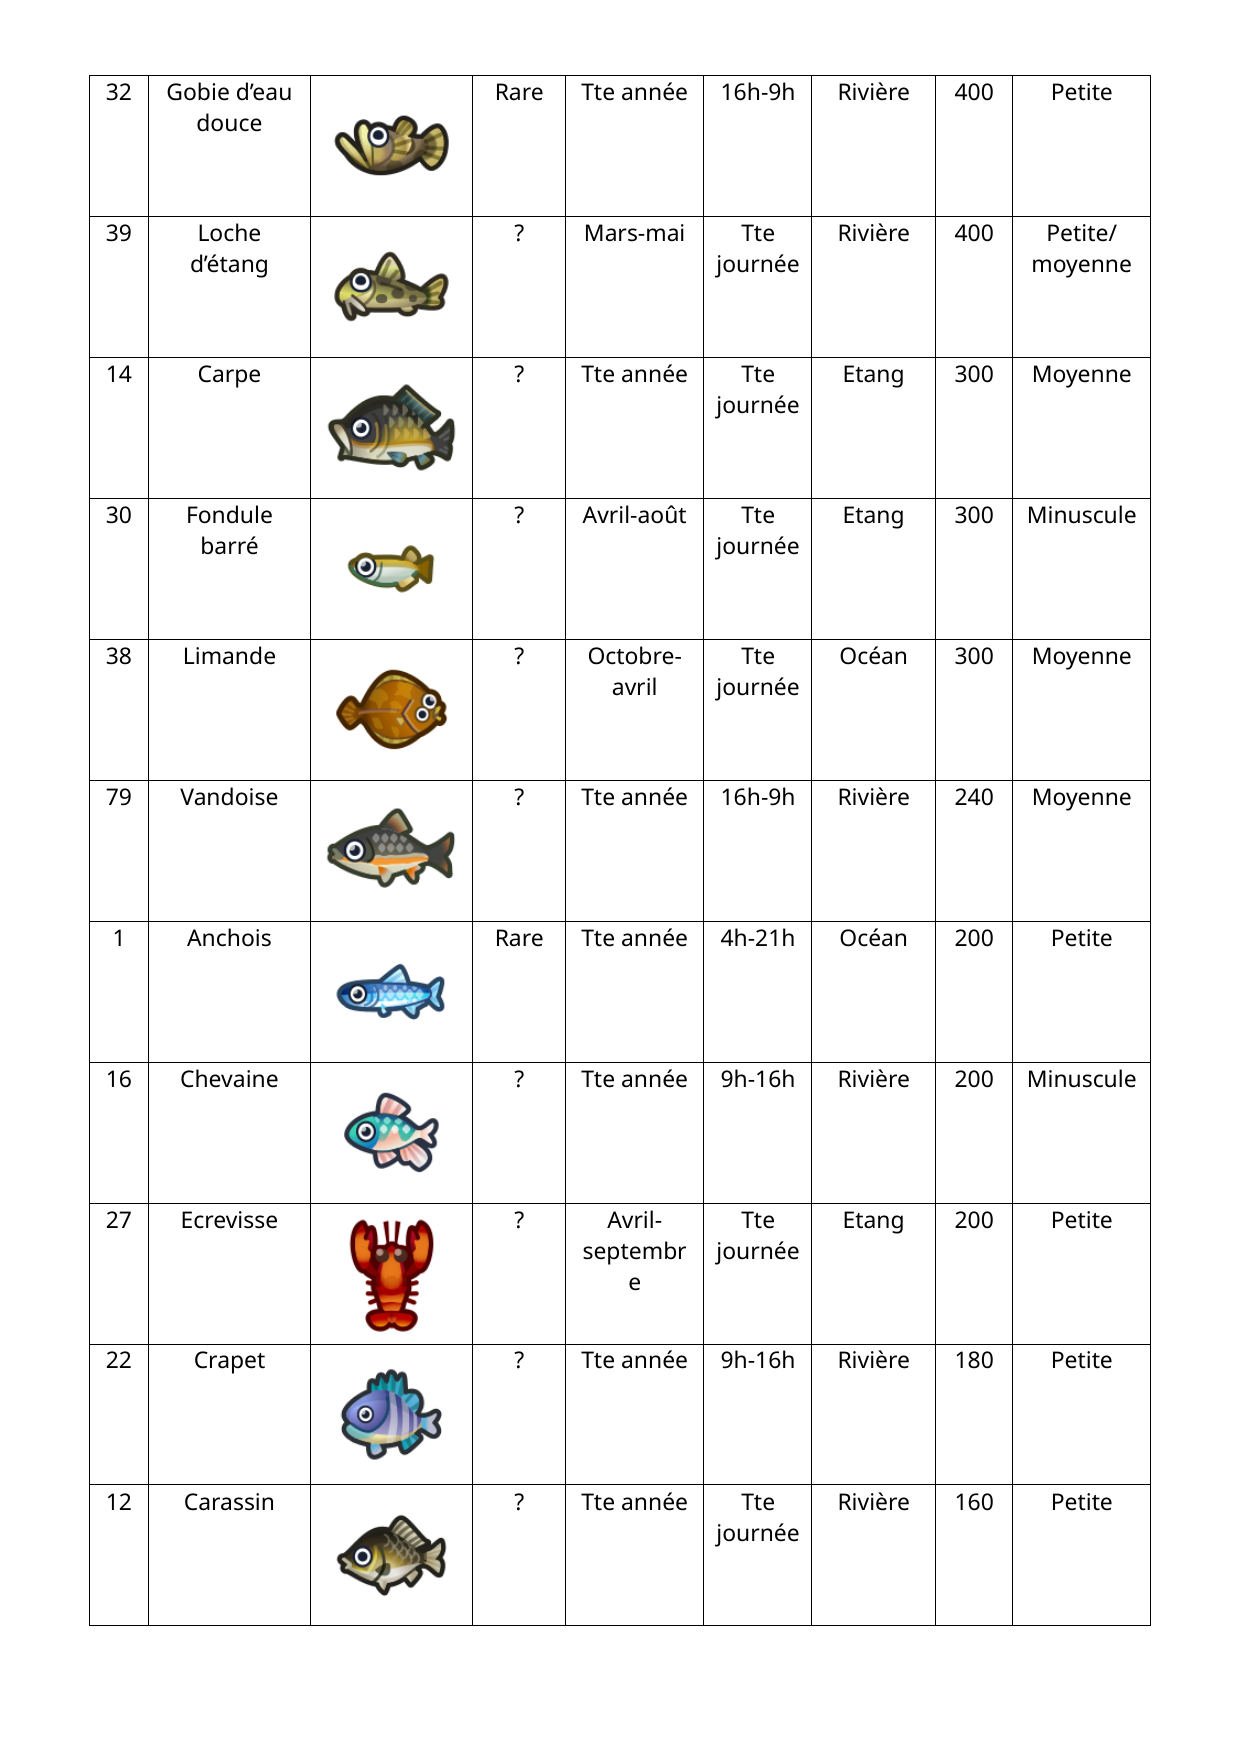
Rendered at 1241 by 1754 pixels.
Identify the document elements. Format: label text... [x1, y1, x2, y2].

table_cell Fondule barré [149, 499, 310, 639]
table_cell Petite [1013, 1345, 1150, 1484]
table_cell Moyenne [1013, 781, 1150, 921]
table_cell 180 [936, 1345, 1012, 1484]
table_cell 200 [936, 1204, 1012, 1343]
table_cell ? [473, 1204, 565, 1343]
table_cell Avril-septembre [566, 1204, 703, 1343]
table_cell 22 [90, 1345, 148, 1484]
table_cell 300 [936, 499, 1012, 639]
table_cell ? [473, 781, 565, 921]
table_cell Tte journée [704, 1485, 811, 1625]
table_cell Etang [812, 499, 935, 639]
table_cell Vandoise [149, 781, 310, 921]
table_cell Rivière [812, 217, 935, 357]
table_cell Petite/moyenne [1013, 217, 1150, 357]
table_cell 12 [90, 1485, 148, 1625]
table_cell Océan [812, 922, 935, 1062]
table_cell 240 [936, 781, 1012, 921]
table_cell Crapet [149, 1345, 310, 1484]
table_cell Rivière [812, 1063, 935, 1202]
table_cell Petite [1013, 76, 1150, 216]
table_cell Océan [812, 640, 935, 780]
table_cell 300 [936, 640, 1012, 780]
table_cell Octobre-avril [566, 640, 703, 780]
table_cell 300 [936, 358, 1012, 498]
table_cell 30 [90, 499, 148, 639]
table_cell Loche d’étang [149, 217, 310, 357]
table_cell Mars-mai [566, 217, 703, 357]
table_cell 9h-16h [704, 1063, 811, 1202]
table_cell 400 [936, 217, 1012, 357]
table_cell 200 [936, 922, 1012, 1062]
table_cell Ecrevisse [149, 1204, 310, 1343]
table_cell 400 [936, 76, 1012, 216]
table_cell Gobie d’eau douce [149, 76, 310, 216]
table_cell 4h-21h [704, 922, 811, 1062]
table_cell Tte année [566, 1485, 703, 1625]
table_cell Tte année [566, 76, 703, 216]
table_cell 79 [90, 781, 148, 921]
table_cell Avril-août [566, 499, 703, 639]
table_cell Petite [1013, 922, 1150, 1062]
table_cell ? [473, 358, 565, 498]
table_cell Tte journée [704, 217, 811, 357]
table_cell 27 [90, 1204, 148, 1343]
table_cell 16 [90, 1063, 148, 1202]
table_cell [311, 922, 472, 1062]
table_cell [311, 358, 472, 498]
table_cell Carassin [149, 1485, 310, 1625]
table_cell 32 [90, 76, 148, 216]
table_cell ? [473, 1485, 565, 1625]
table_cell Petite [1013, 1485, 1150, 1625]
table_cell [311, 1063, 472, 1202]
table_cell 39 [90, 217, 148, 357]
table_cell 1 [90, 922, 148, 1062]
table_cell [311, 1204, 472, 1343]
table_cell Etang [812, 358, 935, 498]
table_cell Moyenne [1013, 640, 1150, 780]
table_cell Carpe [149, 358, 310, 498]
table_cell Minuscule [1013, 1063, 1150, 1202]
table_cell Chevaine [149, 1063, 310, 1202]
table_cell Rivière [812, 781, 935, 921]
table_cell 9h-16h [704, 1345, 811, 1484]
table_cell [311, 76, 472, 216]
table_cell Etang [812, 1204, 935, 1343]
table_cell Tte année [566, 358, 703, 498]
table_cell 200 [936, 1063, 1012, 1202]
table_cell ? [473, 640, 565, 780]
table_cell Limande [149, 640, 310, 780]
table_cell [311, 1345, 472, 1484]
table_cell 14 [90, 358, 148, 498]
table_cell Rivière [812, 1485, 935, 1625]
table_cell Tte année [566, 1063, 703, 1202]
table_cell [311, 499, 472, 639]
table_cell Minuscule [1013, 499, 1150, 639]
table_cell ? [473, 217, 565, 357]
table_cell 160 [936, 1485, 1012, 1625]
table_cell Tte année [566, 1345, 703, 1484]
table_cell Rare [473, 76, 565, 216]
table_cell Rivière [812, 76, 935, 216]
table_cell ? [473, 1063, 565, 1202]
table_cell ? [473, 1345, 565, 1484]
table_cell [311, 640, 472, 780]
table_cell Tte journée [704, 358, 811, 498]
table_cell 16h-9h [704, 781, 811, 921]
table_cell Anchois [149, 922, 310, 1062]
table_cell Petite [1013, 1204, 1150, 1343]
table_cell ? [473, 499, 565, 639]
table_cell [311, 781, 472, 921]
table_cell Moyenne [1013, 358, 1150, 498]
table_cell Tte année [566, 922, 703, 1062]
table_cell Rare [473, 922, 565, 1062]
table_cell 16h-9h [704, 76, 811, 216]
table_cell Tte journée [704, 640, 811, 780]
table_cell [311, 217, 472, 357]
table_cell 38 [90, 640, 148, 780]
table_cell Tte journée [704, 1204, 811, 1343]
table_cell Rivière [812, 1345, 935, 1484]
table_cell [311, 1485, 472, 1625]
table_cell Tte année [566, 781, 703, 921]
table_cell Tte journée [704, 499, 811, 639]
